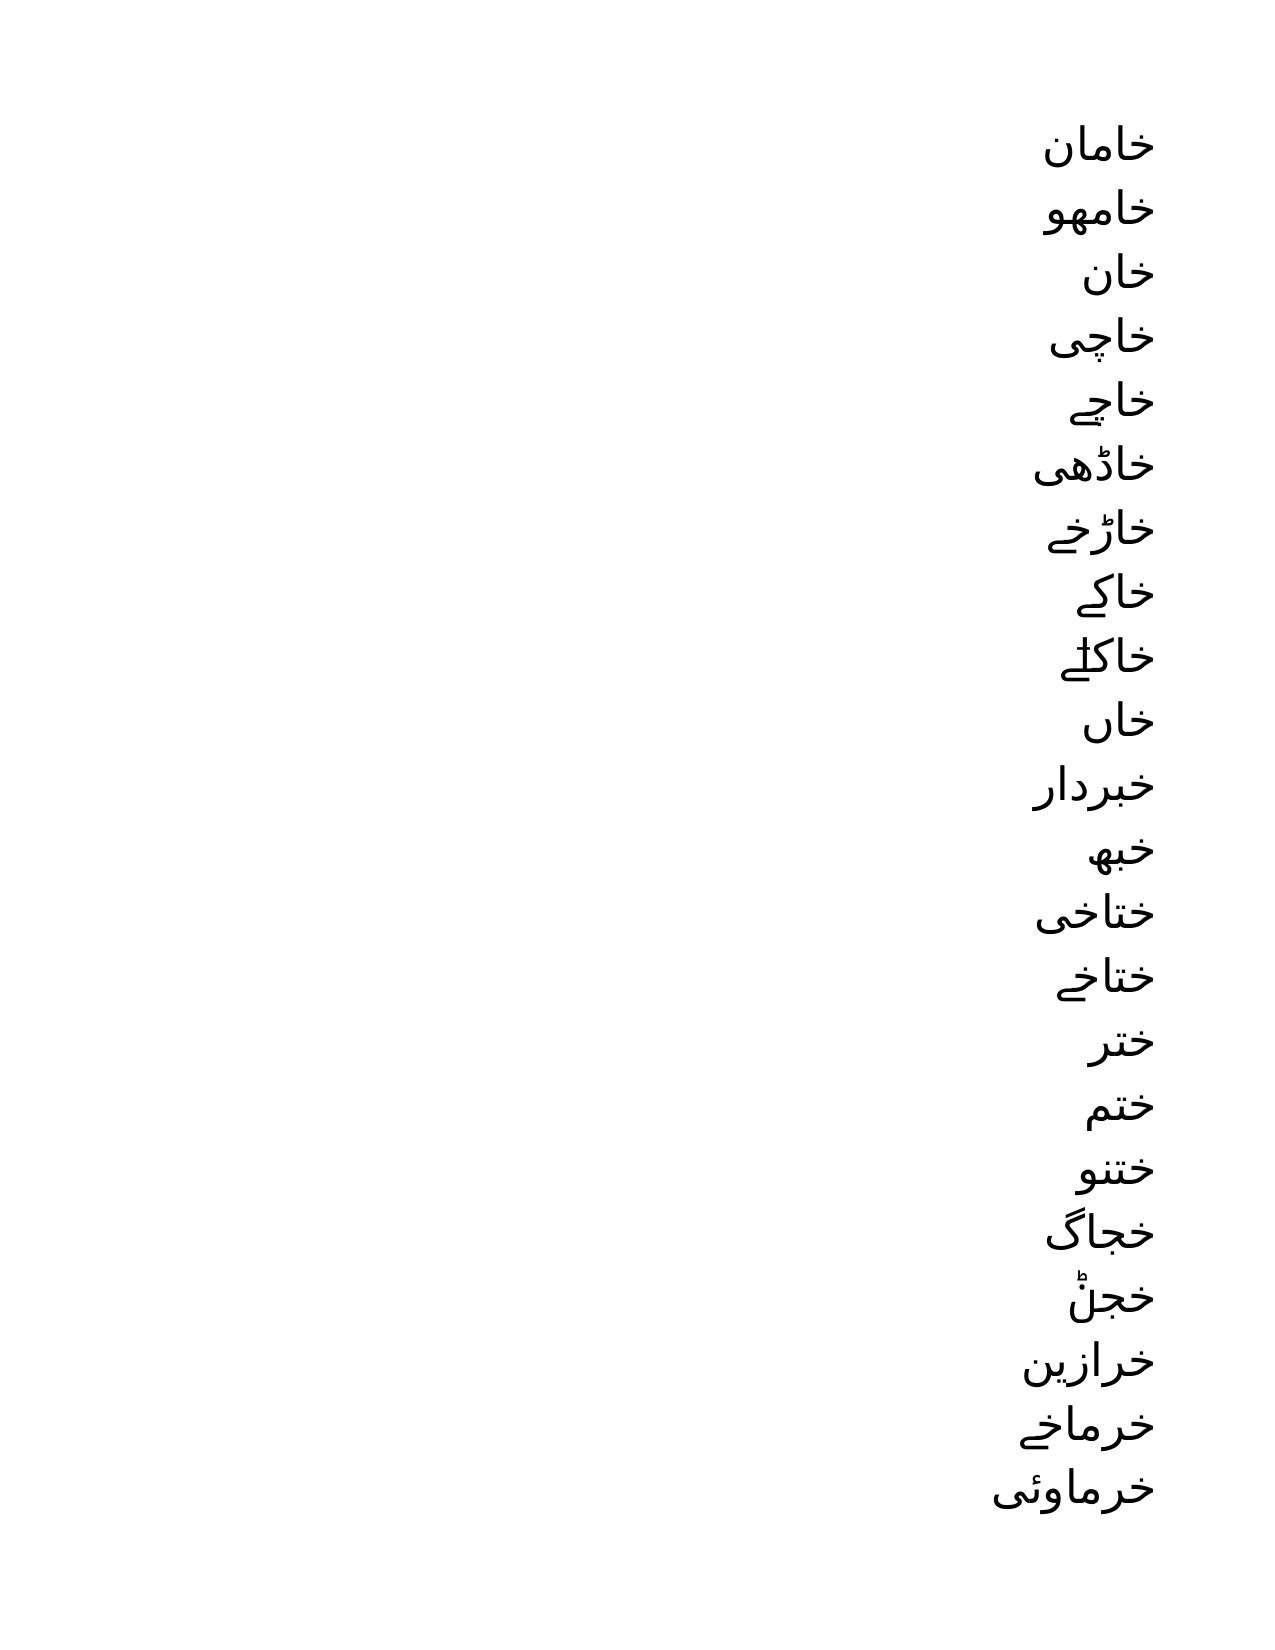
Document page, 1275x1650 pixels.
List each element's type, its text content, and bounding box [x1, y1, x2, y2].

text خبردار [118, 758, 1157, 811]
text ختاخی [118, 886, 1157, 939]
text خاں [118, 694, 1157, 747]
text خاکݪے [118, 630, 1157, 683]
text خبھ [118, 822, 1157, 875]
text ختر [118, 1013, 1157, 1067]
text خرماخے [118, 1397, 1157, 1451]
text خرازین [118, 1333, 1157, 1387]
text ختاخے [118, 949, 1157, 1003]
text خرماوئی [118, 1461, 1157, 1514]
text خاکے [118, 566, 1157, 619]
text خاچے [118, 374, 1157, 427]
text خان [118, 246, 1157, 299]
text خامان [118, 118, 1157, 171]
text خاچی [118, 310, 1157, 363]
text خاڑخے [118, 502, 1157, 555]
text خجݨ [118, 1269, 1157, 1323]
text خامھو [118, 182, 1157, 235]
text ختنو [118, 1141, 1157, 1195]
text خاڈھی [118, 438, 1157, 491]
text خجاگ [118, 1205, 1157, 1259]
text ختم [118, 1077, 1157, 1131]
